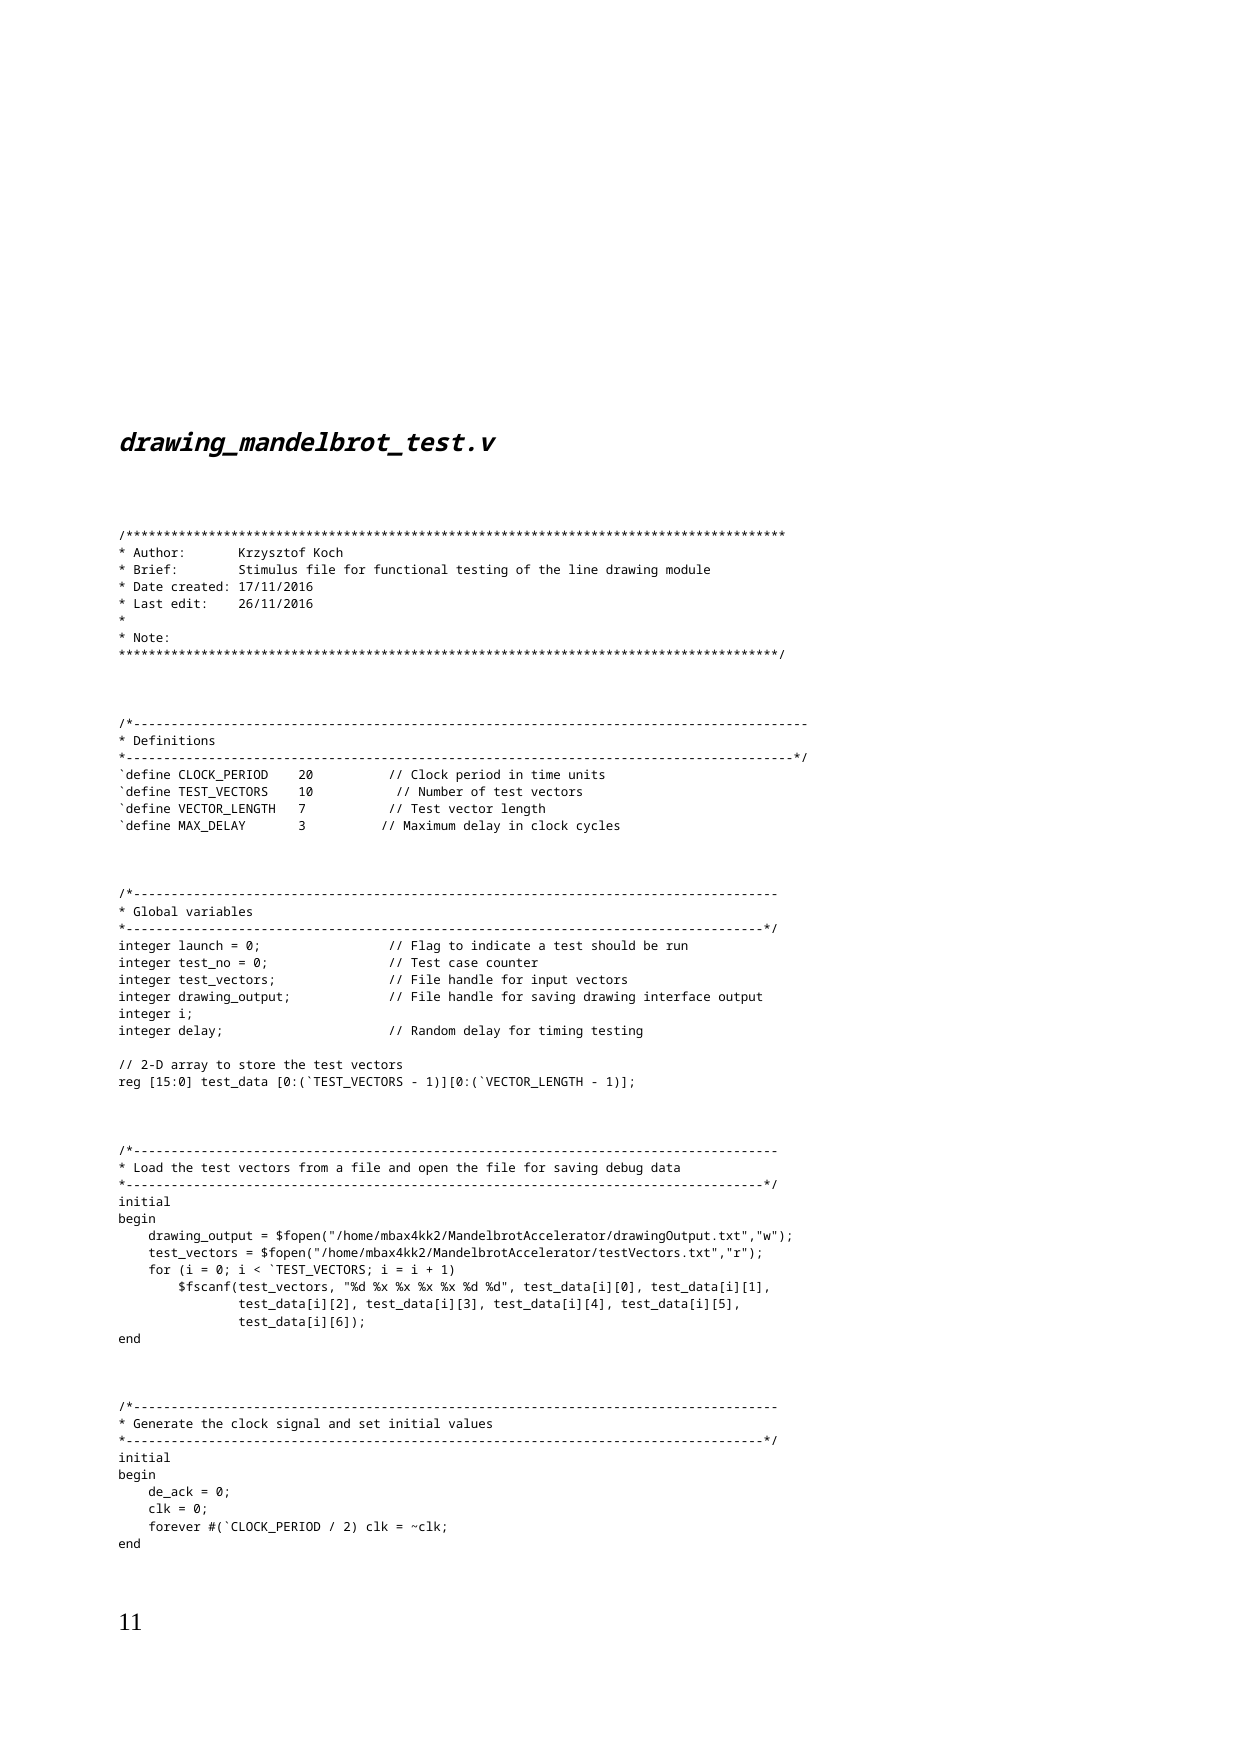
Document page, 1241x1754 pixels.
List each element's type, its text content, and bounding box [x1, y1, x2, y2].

text * Author: Krzysztof Koch [118, 544, 1122, 561]
text /*------------------------------------------------------------------------------------------ [118, 715, 1122, 732]
text drawing_output = $fopen("/home/mbax4kk2/MandelbrotAccelerator/drawingOutput.txt","w"); [118, 1227, 1122, 1244]
text /*-------------------------------------------------------------------------------------- [118, 886, 1122, 903]
text `define VECTOR_LENGTH 7 // Test vector length [118, 800, 1122, 817]
text integer drawing_output; // File handle for saving drawing interface output [118, 988, 1122, 1005]
text de_ack = 0; [118, 1483, 1122, 1501]
text * Definitions [118, 732, 1122, 749]
text integer test_no = 0; // Test case counter [118, 954, 1122, 971]
text test_data[i][6]); [118, 1313, 1122, 1330]
text * Brief: Stimulus file for functional testing of the line drawing module [118, 561, 1122, 578]
text end [118, 1330, 1122, 1347]
text *-----------------------------------------------------------------------------------------*/ [118, 749, 1122, 766]
text integer launch = 0; // Flag to indicate a test should be run [118, 937, 1122, 954]
text `define CLOCK_PERIOD 20 // Clock period in time units [118, 766, 1122, 783]
text initial [118, 1449, 1122, 1466]
text *-------------------------------------------------------------------------------------*/ [118, 1432, 1122, 1449]
text *-------------------------------------------------------------------------------------*/ [118, 1176, 1122, 1193]
text test_vectors = $fopen("/home/mbax4kk2/MandelbrotAccelerator/testVectors.txt","r"); [118, 1244, 1122, 1261]
text $fscanf(test_vectors, "%d %x %x %x %x %d %d", test_data[i][0], test_data[i][1], [118, 1278, 1122, 1296]
text integer i; [118, 1005, 1122, 1022]
text * Load the test vectors from a file and open the file for saving debug data [118, 1159, 1122, 1176]
text for (i = 0; i < `TEST_VECTORS; i = i + 1) [118, 1261, 1122, 1278]
text drawing_mandelbrot_test.v [118, 425, 1122, 459]
text `define MAX_DELAY 3 // Maximum delay in clock cycles [118, 817, 1122, 834]
text * [118, 612, 1122, 629]
text /**************************************************************************************** [118, 527, 1122, 544]
text begin [118, 1210, 1122, 1227]
text integer test_vectors; // File handle for input vectors [118, 971, 1122, 988]
text * Date created: 17/11/2016 [118, 578, 1122, 595]
text * Note: [118, 629, 1122, 646]
text // 2-D array to store the test vectors [118, 1056, 1122, 1073]
text * Global variables [118, 903, 1122, 920]
text `define TEST_VECTORS 10 // Number of test vectors [118, 783, 1122, 800]
text test_data[i][2], test_data[i][3], test_data[i][4], test_data[i][5], [118, 1296, 1122, 1313]
text ****************************************************************************************/ [118, 646, 1122, 663]
text * Generate the clock signal and set initial values [118, 1415, 1122, 1432]
text end [118, 1535, 1122, 1552]
text *-------------------------------------------------------------------------------------*/ [118, 920, 1122, 937]
text clk = 0; [118, 1501, 1122, 1518]
text forever #(`CLOCK_PERIOD / 2) clk = ~clk; [118, 1518, 1122, 1535]
text initial [118, 1193, 1122, 1210]
text reg [15:0] test_data [0:(`TEST_VECTORS - 1)][0:(`VECTOR_LENGTH - 1)]; [118, 1073, 1122, 1091]
text /*-------------------------------------------------------------------------------------- [118, 1398, 1122, 1415]
text integer delay; // Random delay for timing testing [118, 1022, 1122, 1039]
text begin [118, 1466, 1122, 1483]
text * Last edit: 26/11/2016 [118, 595, 1122, 612]
text /*-------------------------------------------------------------------------------------- [118, 1142, 1122, 1159]
